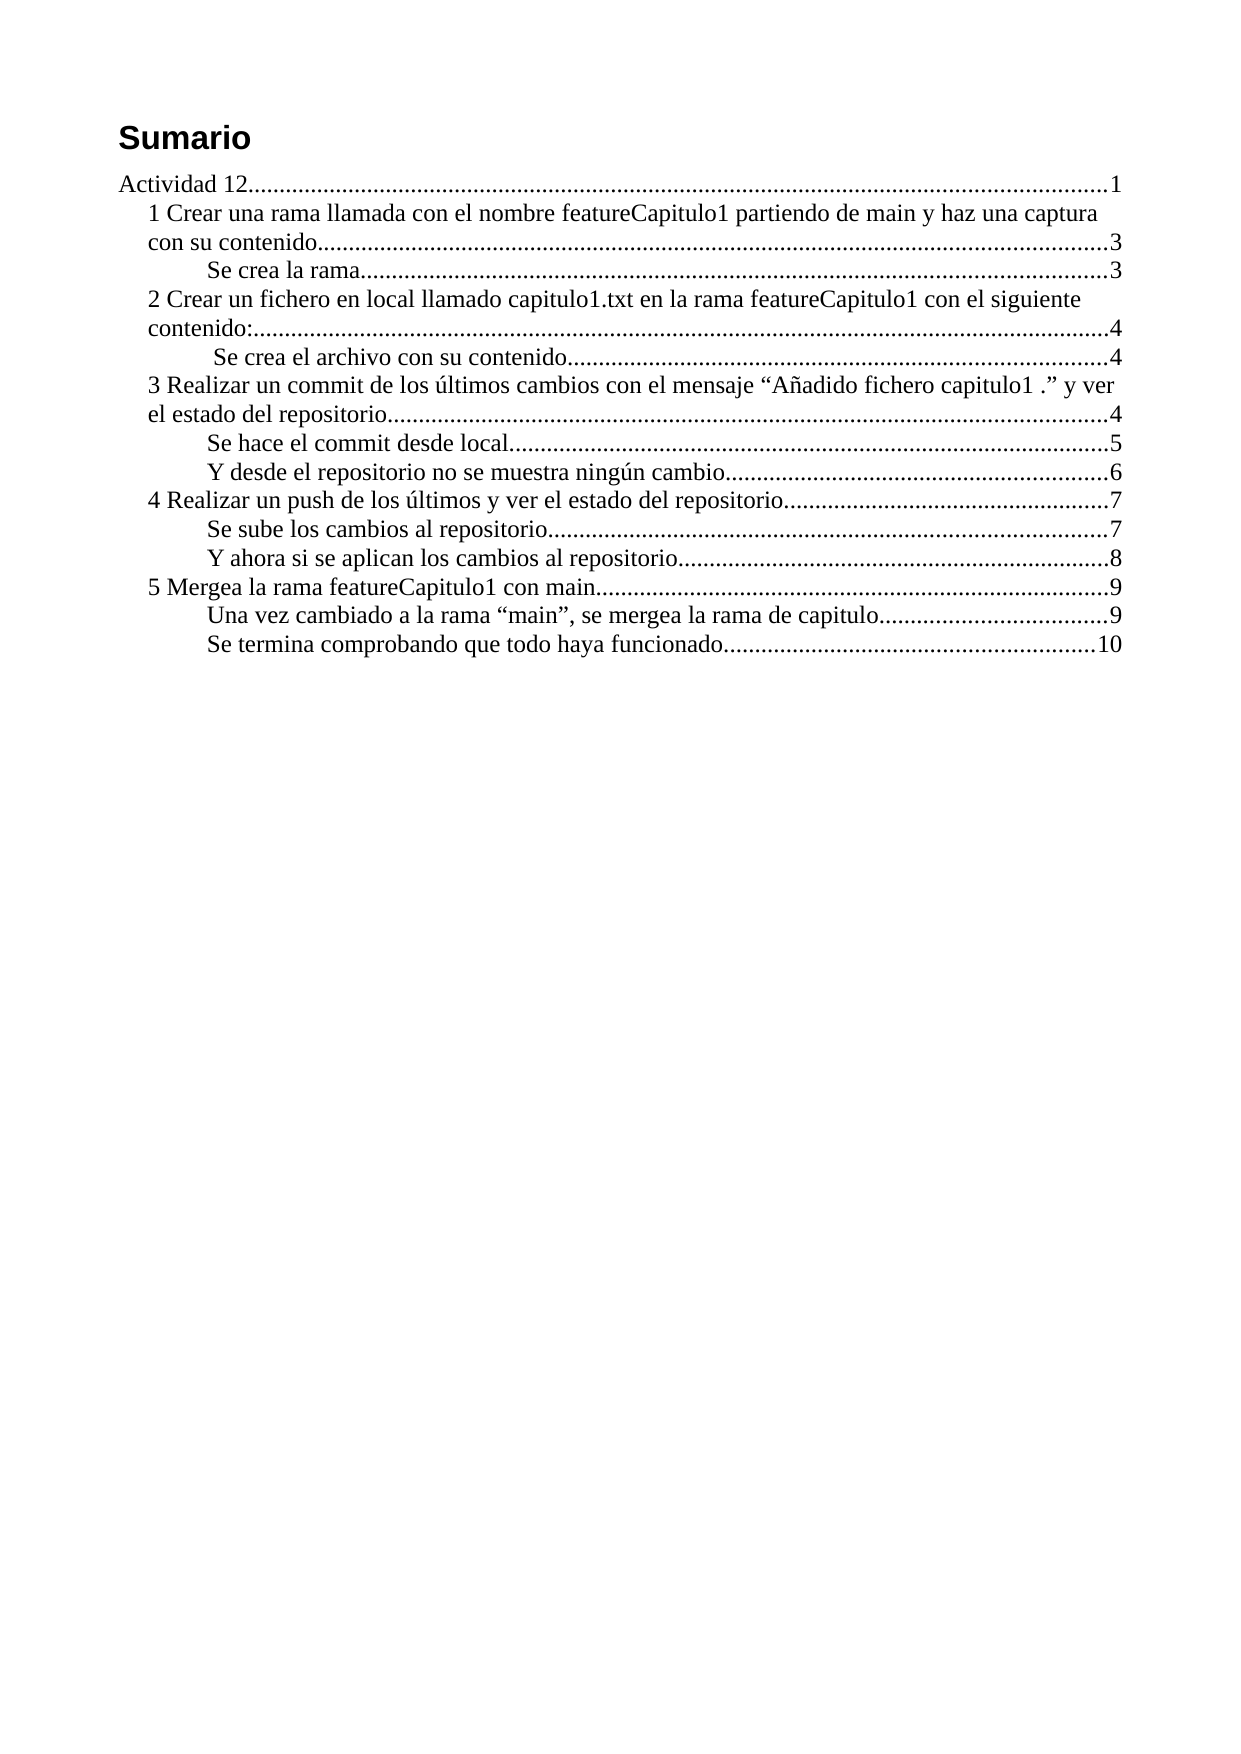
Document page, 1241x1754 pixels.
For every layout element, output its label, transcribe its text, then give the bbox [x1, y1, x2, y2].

text 2 Crear un fichero en local llamado capitulo1.txt en la rama featureCapitulo1 con el siguiente contenido: 4 [148, 284, 1122, 342]
text Se crea la rama. 3 [207, 255, 1122, 284]
subtitle Sumario [118, 118, 1122, 157]
text Se hace el commit desde local. 5 [207, 428, 1122, 457]
text Se termina comprobando que todo haya funcionado. 10 [207, 629, 1122, 658]
text 5 Mergea la rama featureCapitulo1 con main. 9 [148, 572, 1122, 600]
text Se sube los cambios al repositorio. 7 [207, 514, 1122, 543]
text 3 Realizar un commit de los últimos cambios con el mensaje “Añadido fichero capitulo1 .” y ver el estado del repositorio. 4 [148, 370, 1122, 428]
text Una vez cambiado a la rama “main”, se mergea la rama de capitulo. 9 [207, 600, 1122, 629]
text Actividad 12 1 [118, 169, 1122, 198]
text Y ahora si se aplican los cambios al repositorio. 8 [207, 543, 1122, 572]
text Se crea el archivo con su contenido 4 [207, 342, 1122, 370]
text Y desde el repositorio no se muestra ningún cambio. 6 [207, 457, 1122, 485]
text 4 Realizar un push de los últimos y ver el estado del repositorio. 7 [148, 485, 1122, 514]
text 1 Crear una rama llamada con el nombre featureCapitulo1 partiendo de main y haz una captura con su contenido. 3 [148, 198, 1122, 255]
